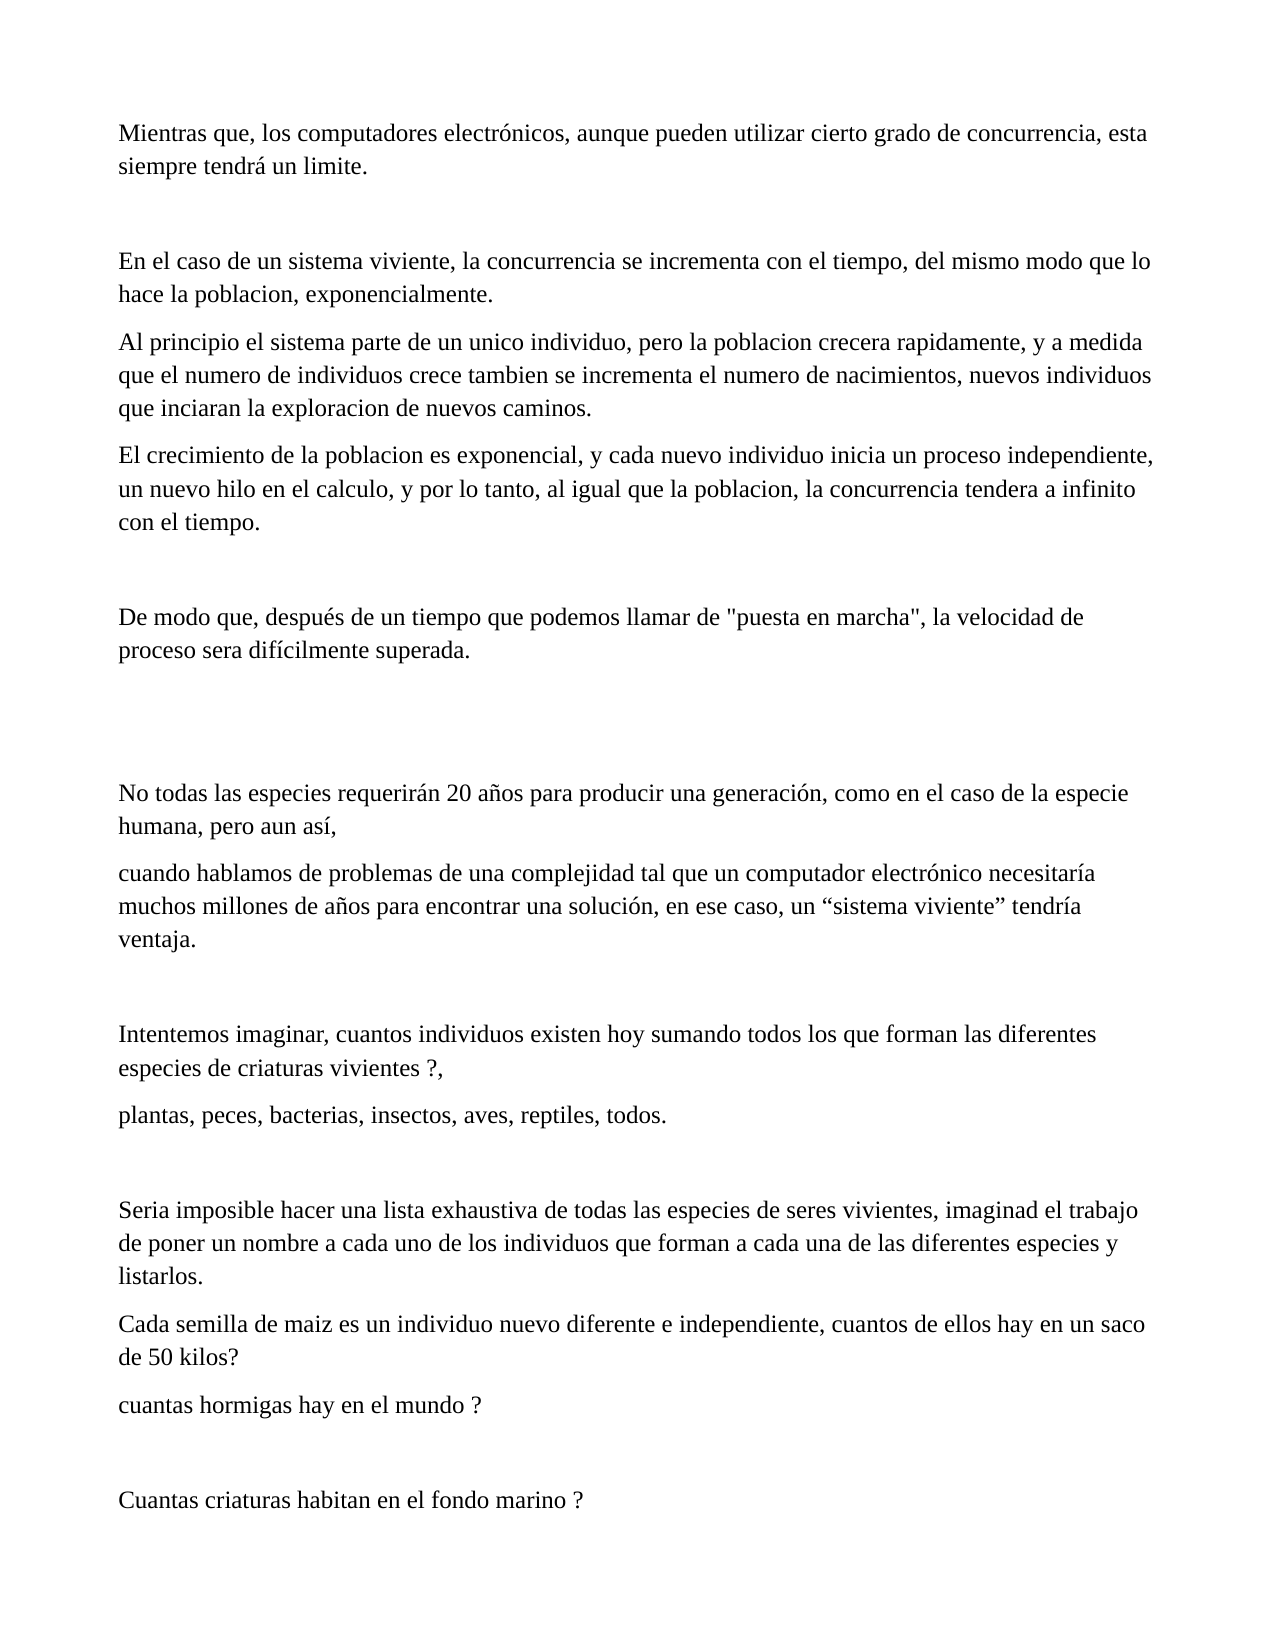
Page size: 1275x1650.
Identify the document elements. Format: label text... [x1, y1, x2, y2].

text Cada semilla de maiz es un individuo nuevo diferente e independiente, cuantos de ellos hay en un saco de 50 kilos? [118, 1309, 1157, 1371]
text Al principio el sistema parte de un unico individuo, pero la poblacion crecera rapidamente, y a medida que el numero de individuos crece tambien se incrementa el numero de nacimientos, nuevos individuos que inciaran la exploracion de nuevos caminos. [118, 327, 1157, 422]
text El crecimiento de la poblacion es exponencial, y cada nuevo individuo inicia un proceso independiente, un nuevo hilo en el calculo, y por lo tanto, al igual que la poblacion, la concurrencia tendera a infinito con el tiempo. [118, 441, 1157, 535]
text plantas, peces, bacterias, insectos, aves, reptiles, todos. [118, 1100, 1157, 1129]
text Intentemos imaginar, cuantos individuos existen hoy sumando todos los que forman las diferentes especies de criaturas vivientes ?, [118, 1019, 1157, 1081]
text De modo que, después de un tiempo que podemos llamar de "puesta en marcha", la velocidad de proceso sera difícilmente superada. [118, 602, 1157, 664]
text cuando hablamos de problemas de una complejidad tal que un computador electrónico necesitaría muchos millones de años para encontrar una solución, en ese caso, un “sistema viviente” tendría ventaja. [118, 858, 1157, 953]
text Mientras que, los computadores electrónicos, aunque pueden utilizar cierto grado de concurrencia, esta siempre tendrá un limite. [118, 118, 1157, 180]
text No todas las especies requerirán 20 años para producir una generación, como en el caso de la especie humana, pero aun así, [118, 778, 1157, 839]
text Seria imposible hacer una lista exhaustiva de todas las especies de seres vivientes, imaginad el trabajo de poner un nombre a cada uno de los individuos que forman a cada una de las diferentes especies y listarlos. [118, 1195, 1157, 1290]
text En el caso de un sistema viviente, la concurrencia se incrementa con el tiempo, del mismo modo que lo hace la poblacion, exponencialmente. [118, 246, 1157, 308]
text Cuantas criaturas habitan en el fondo marino ? [118, 1485, 1157, 1514]
text cuantas hormigas hay en el mundo ? [118, 1390, 1157, 1418]
